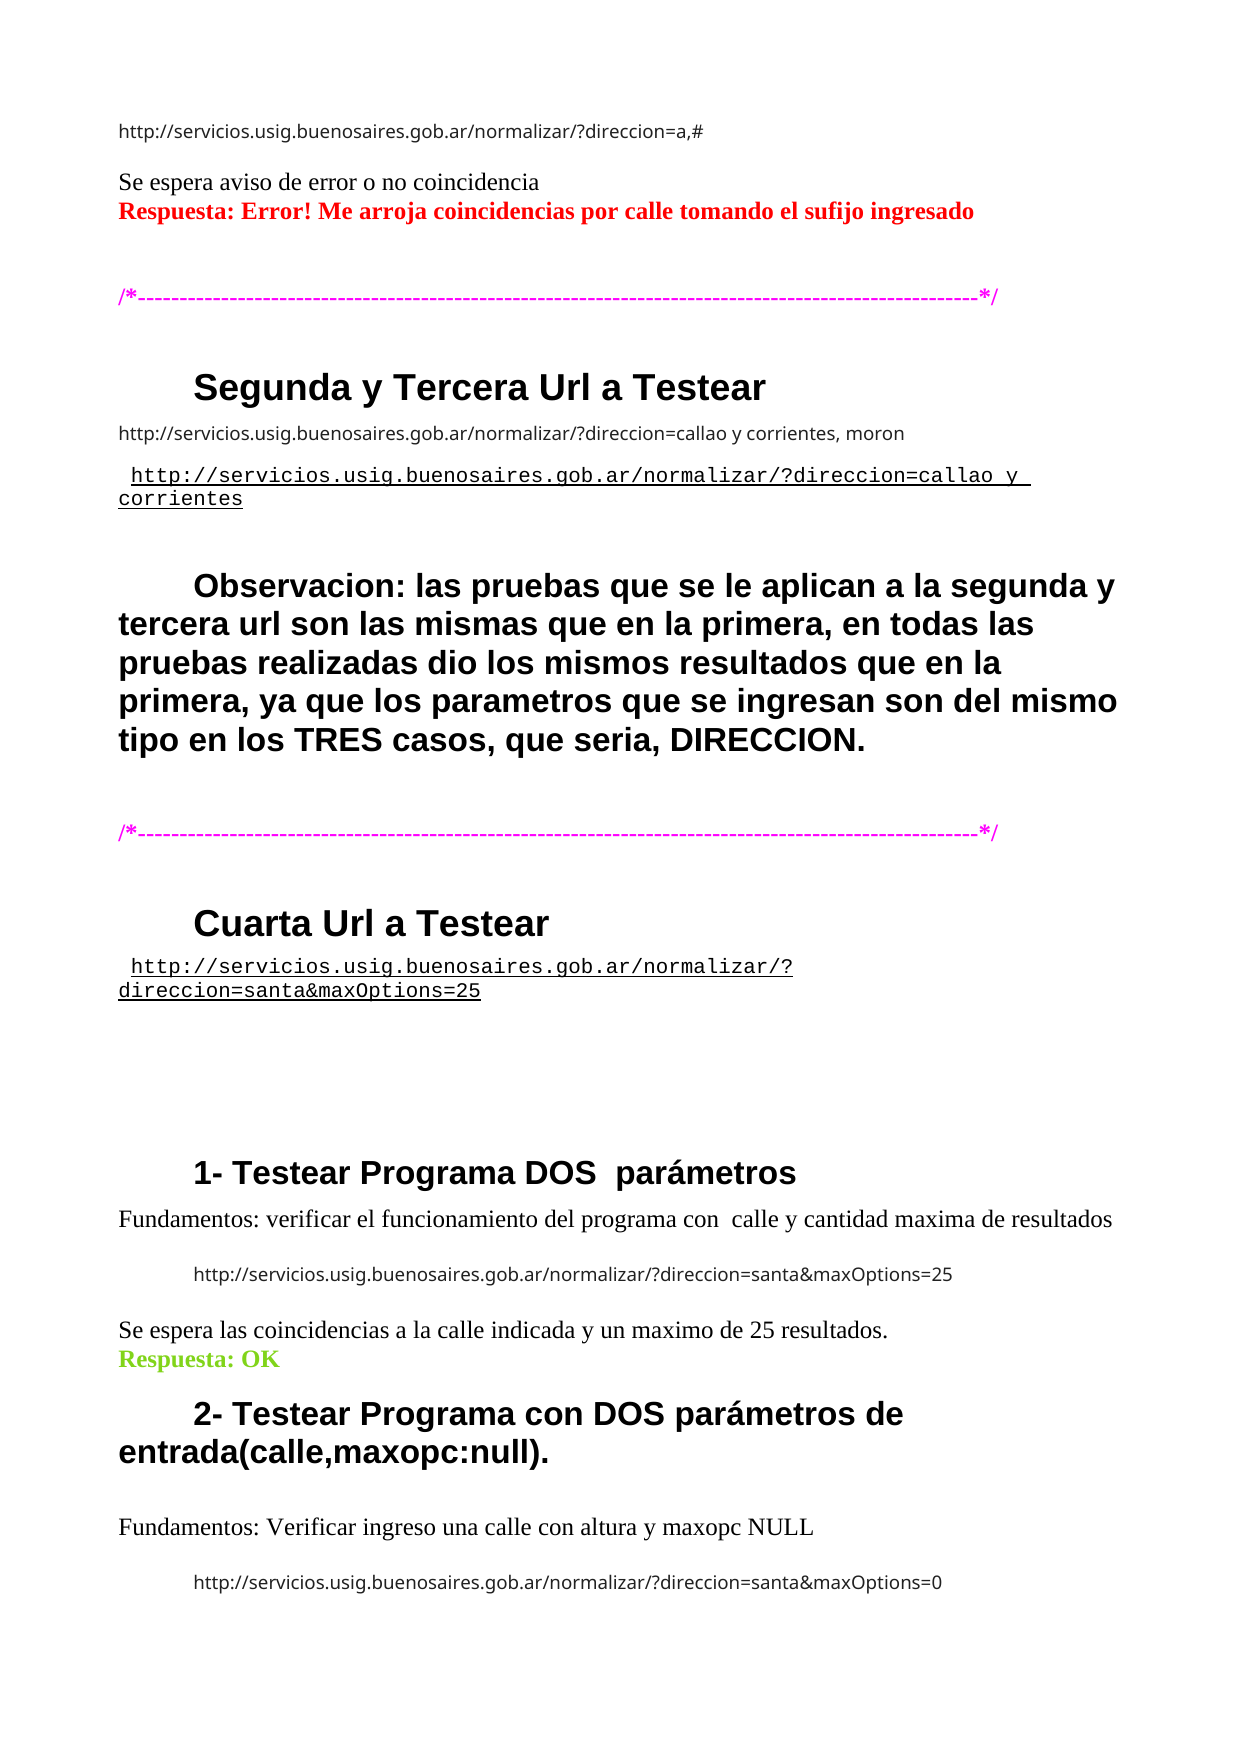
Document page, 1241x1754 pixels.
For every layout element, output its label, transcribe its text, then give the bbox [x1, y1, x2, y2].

text Fundamentos: verificar el funcionamiento del programa con calle y cantidad maxima de resultados [118, 1204, 1122, 1232]
text /*-----------------------------------------------------------------------------------------------------*/ [118, 282, 1122, 311]
text http://servicios.usig.buenosaires.gob.ar/normalizar/?direccion=a,# [118, 118, 1122, 144]
text http://servicios.usig.buenosaires.gob.ar/normalizar/?direccion=callao y corrientes, moron [118, 420, 1122, 446]
text Fundamentos: Verificar ingreso una calle con altura y maxopc NULL [118, 1512, 1122, 1541]
text http://servicios.usig.buenosaires.gob.ar/normalizar/?direccion=santa&maxOptions=25 [118, 1261, 1122, 1287]
text http://servicios.usig.buenosaires.gob.ar/normalizar/?direccion=callao y corrientes [118, 465, 1122, 512]
subtitle Cuarta Url a Testear [118, 901, 1122, 944]
text /*-----------------------------------------------------------------------------------------------------*/ [118, 818, 1122, 847]
subtitle 2- Testear Programa con DOS parámetros de entrada(calle,maxopc:null). [118, 1394, 1122, 1471]
text http://servicios.usig.buenosaires.gob.ar/normalizar/?direccion=santa&maxOptions=0 [118, 1569, 1122, 1595]
subtitle Observacion: las pruebas que se le aplican a la segunda y tercera url son las mismas que en la primera, en todas las pruebas realizadas dio los mismos resultados que en la primera, ya que los parametros que se ingresan son del mismo tipo en los TRES casos, que seria, DIRECCION. [118, 566, 1122, 758]
text Respuesta: OK [118, 1344, 1122, 1373]
text Se espera las coincidencias a la calle indicada y un maximo de 25 resultados. [118, 1315, 1122, 1344]
subtitle Segunda y Tercera Url a Testear [118, 365, 1122, 408]
text Respuesta: Error! Me arroja coincidencias por calle tomando el sufijo ingresado [118, 196, 1122, 225]
text http://servicios.usig.buenosaires.gob.ar/normalizar/?direccion=santa&maxOptions=25 [118, 956, 1122, 1004]
subtitle 1- Testear Programa DOS parámetros [118, 1153, 1122, 1191]
text Se espera aviso de error o no coincidencia [118, 167, 1122, 196]
